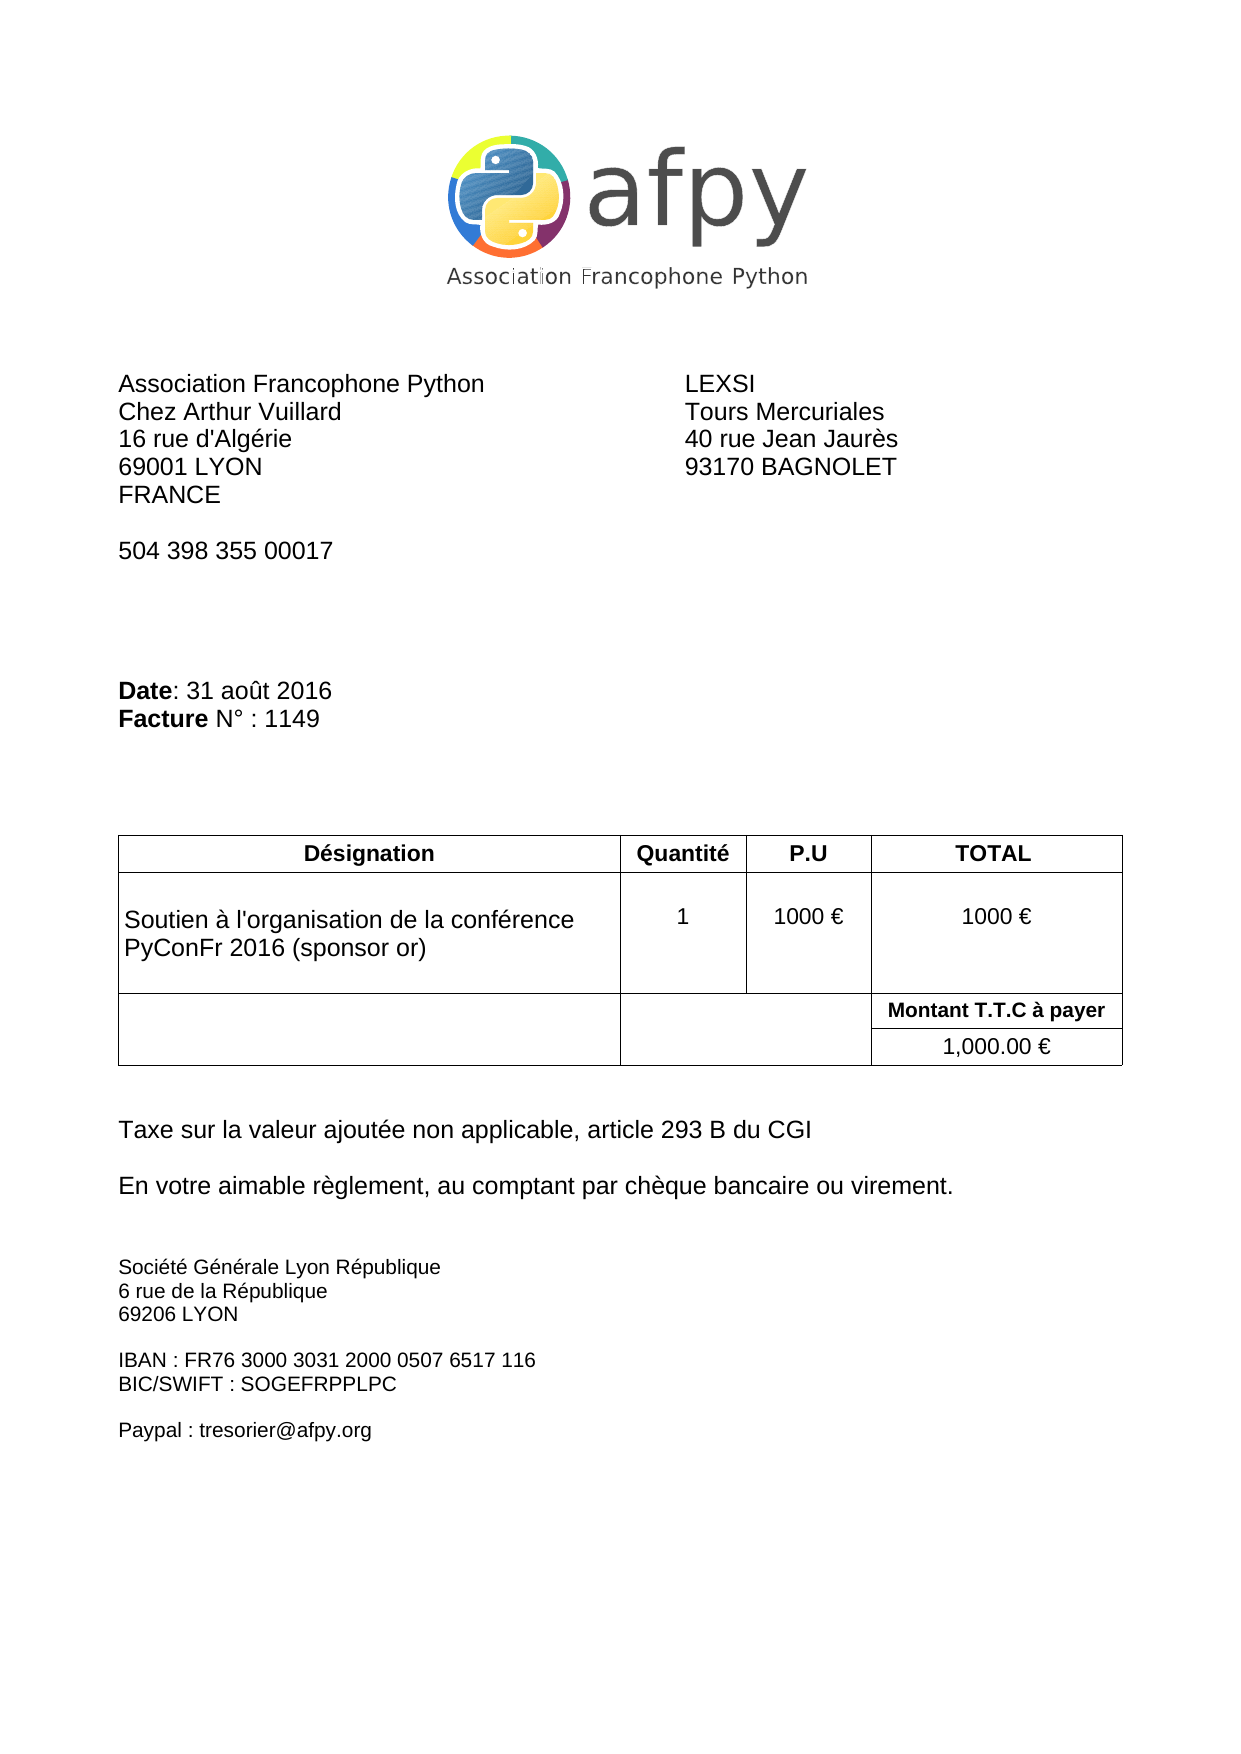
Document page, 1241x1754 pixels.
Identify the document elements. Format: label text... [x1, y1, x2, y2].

table_cell Soutien à l'organisation de la conférence PyConFr 2016 (sponsor or) [119, 873, 620, 993]
table_header Quantité [621, 836, 746, 872]
table_cell 1 000,00 € [872, 1029, 1122, 1065]
text IBAN : FR76 3000 3031 2000 0507 6517 116 [118, 1349, 1122, 1372]
text Date: 31 août 2016 [118, 676, 1122, 704]
table_header P.U [747, 836, 871, 872]
table_cell 1 [621, 873, 746, 993]
text Société Générale Lyon République [118, 1256, 1122, 1279]
table_header Montant T.T.C à payer [872, 994, 1122, 1028]
table_header TOTAL [872, 836, 1122, 872]
table_cell [118, 565, 535, 593]
text BIC/SWIFT : SOGEFRPPLPC [118, 1372, 1122, 1395]
table_header Désignation [119, 836, 620, 872]
text En votre aimable règlement, au comptant par chèque bancaire ou virement. [118, 1172, 1122, 1200]
table_cell 1000 € [747, 873, 871, 993]
table_header LEXSI Tours Mercuriales 40 rue Jean Jaurès 93170 BAGNOLET [685, 369, 1122, 565]
text 69206 LYON [118, 1302, 1122, 1326]
text 6 rue de la République [118, 1279, 1122, 1302]
table_header [535, 369, 684, 565]
table_cell [535, 565, 684, 593]
table_header [621, 994, 871, 1065]
table_header Association Francophone Python Chez Arthur Vuillard 16 rue d'Algérie 69001 LYON FRANCE 504 398 355 00017 [118, 369, 535, 565]
text Taxe sur la valeur ajoutée non applicable, article 293 B du CGI [118, 1116, 1122, 1144]
table_header [119, 994, 620, 1065]
table_cell 1000 € [872, 873, 1122, 993]
text Paypal : tresorier@afpy.org [118, 1418, 1122, 1442]
text Facture N° : 1149 [118, 704, 1122, 732]
table_cell [685, 565, 1122, 593]
